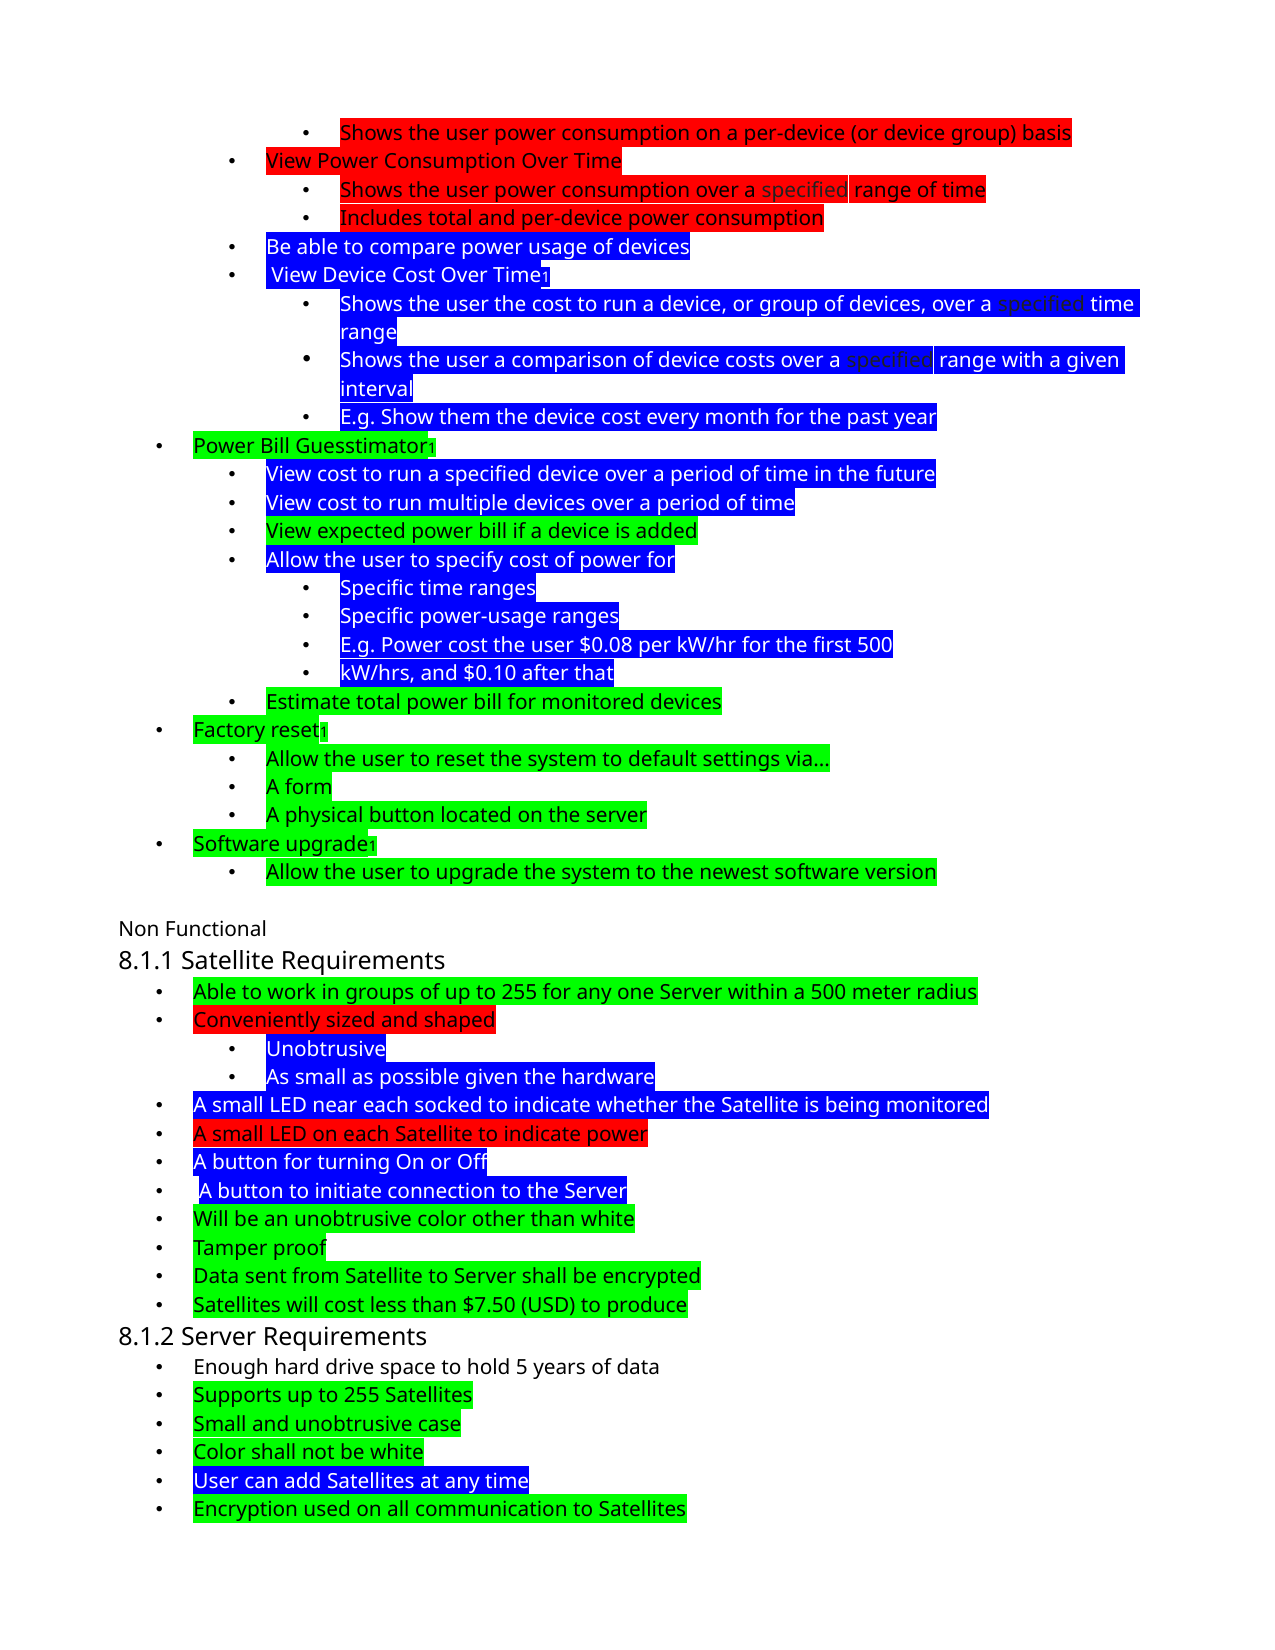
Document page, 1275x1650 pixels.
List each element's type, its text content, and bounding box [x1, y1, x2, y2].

list A button to initiate connection to the Server [156, 1176, 1157, 1204]
list Color shall not be white [156, 1437, 1157, 1466]
list Shows the user power consumption on a per-device (or device group) basis [302, 118, 1157, 147]
list E.g. Power cost the user $0.08 per kW/hr for the first 500 [302, 630, 1157, 658]
list A button for turning On or Off [156, 1147, 1157, 1176]
list Estimate total power bill for monitored devices [228, 687, 1157, 715]
list Supports up to 255 Satellites [156, 1381, 1157, 1409]
list A physical button located on the server [228, 801, 1157, 829]
list Unobtrusive [228, 1034, 1157, 1062]
text 8.1.1 Satellite Requirements [118, 943, 1157, 977]
list Small and unobtrusive case [156, 1409, 1157, 1437]
list Allow the user to reset the system to default settings via... [228, 744, 1157, 772]
list View cost to run a specified device over a period of time in the future [228, 459, 1157, 488]
list Tamper proof [156, 1233, 1157, 1261]
list View Device Cost Over Time1 [228, 260, 1157, 289]
list Allow the user to specify cost of power for [228, 545, 1157, 573]
list Data sent from Satellite to Server shall be encrypted [156, 1261, 1157, 1290]
list Conveniently sized and shaped [156, 1005, 1157, 1034]
list Enough hard drive space to hold 5 years of data [156, 1352, 1157, 1381]
list A form [228, 772, 1157, 801]
list Encryption used on all communication to Satellites [156, 1494, 1157, 1523]
list Allow the user to upgrade the system to the newest software version [228, 857, 1157, 886]
list Able to work in groups of up to 255 for any one Server within a 500 meter radius [156, 977, 1157, 1005]
list Factory reset1 [156, 715, 1157, 744]
list kW/hrs, and $0.10 after that [302, 658, 1157, 687]
list A small LED near each socked to indicate whether the Satellite is being monitored [156, 1091, 1157, 1119]
list Satellites will cost less than $7.50 (USD) to produce [156, 1290, 1157, 1318]
text 8.1.2 Server Requirements [118, 1318, 1157, 1352]
list Shows the user power consumption over a specified range of time [302, 175, 1157, 203]
list Be able to compare power usage of devices [228, 232, 1157, 260]
list View expected power bill if a device is added [228, 516, 1157, 545]
list Shows the user the cost to run a device, or group of devices, over a specified time range [302, 289, 1157, 346]
list As small as possible given the hardware [228, 1062, 1157, 1091]
text Non Functional [118, 914, 1157, 943]
list Specific power-usage ranges [302, 602, 1157, 630]
list Specific time ranges [302, 573, 1157, 602]
list View cost to run multiple devices over a period of time [228, 488, 1157, 516]
list Power Bill Guesstimator1 [156, 431, 1157, 459]
list Includes total and per-device power consumption [302, 203, 1157, 232]
list User can add Satellites at any time [156, 1466, 1157, 1494]
list Will be an unobtrusive color other than white [156, 1204, 1157, 1233]
list E.g. Show them the device cost every month for the past year [302, 402, 1157, 431]
list Software upgrade1 [156, 829, 1157, 857]
list A small LED on each Satellite to indicate power [156, 1119, 1157, 1147]
list Shows the user a comparison of device costs over a specified range with a given interval [302, 346, 1157, 402]
list View Power Consumption Over Time [228, 147, 1157, 175]
